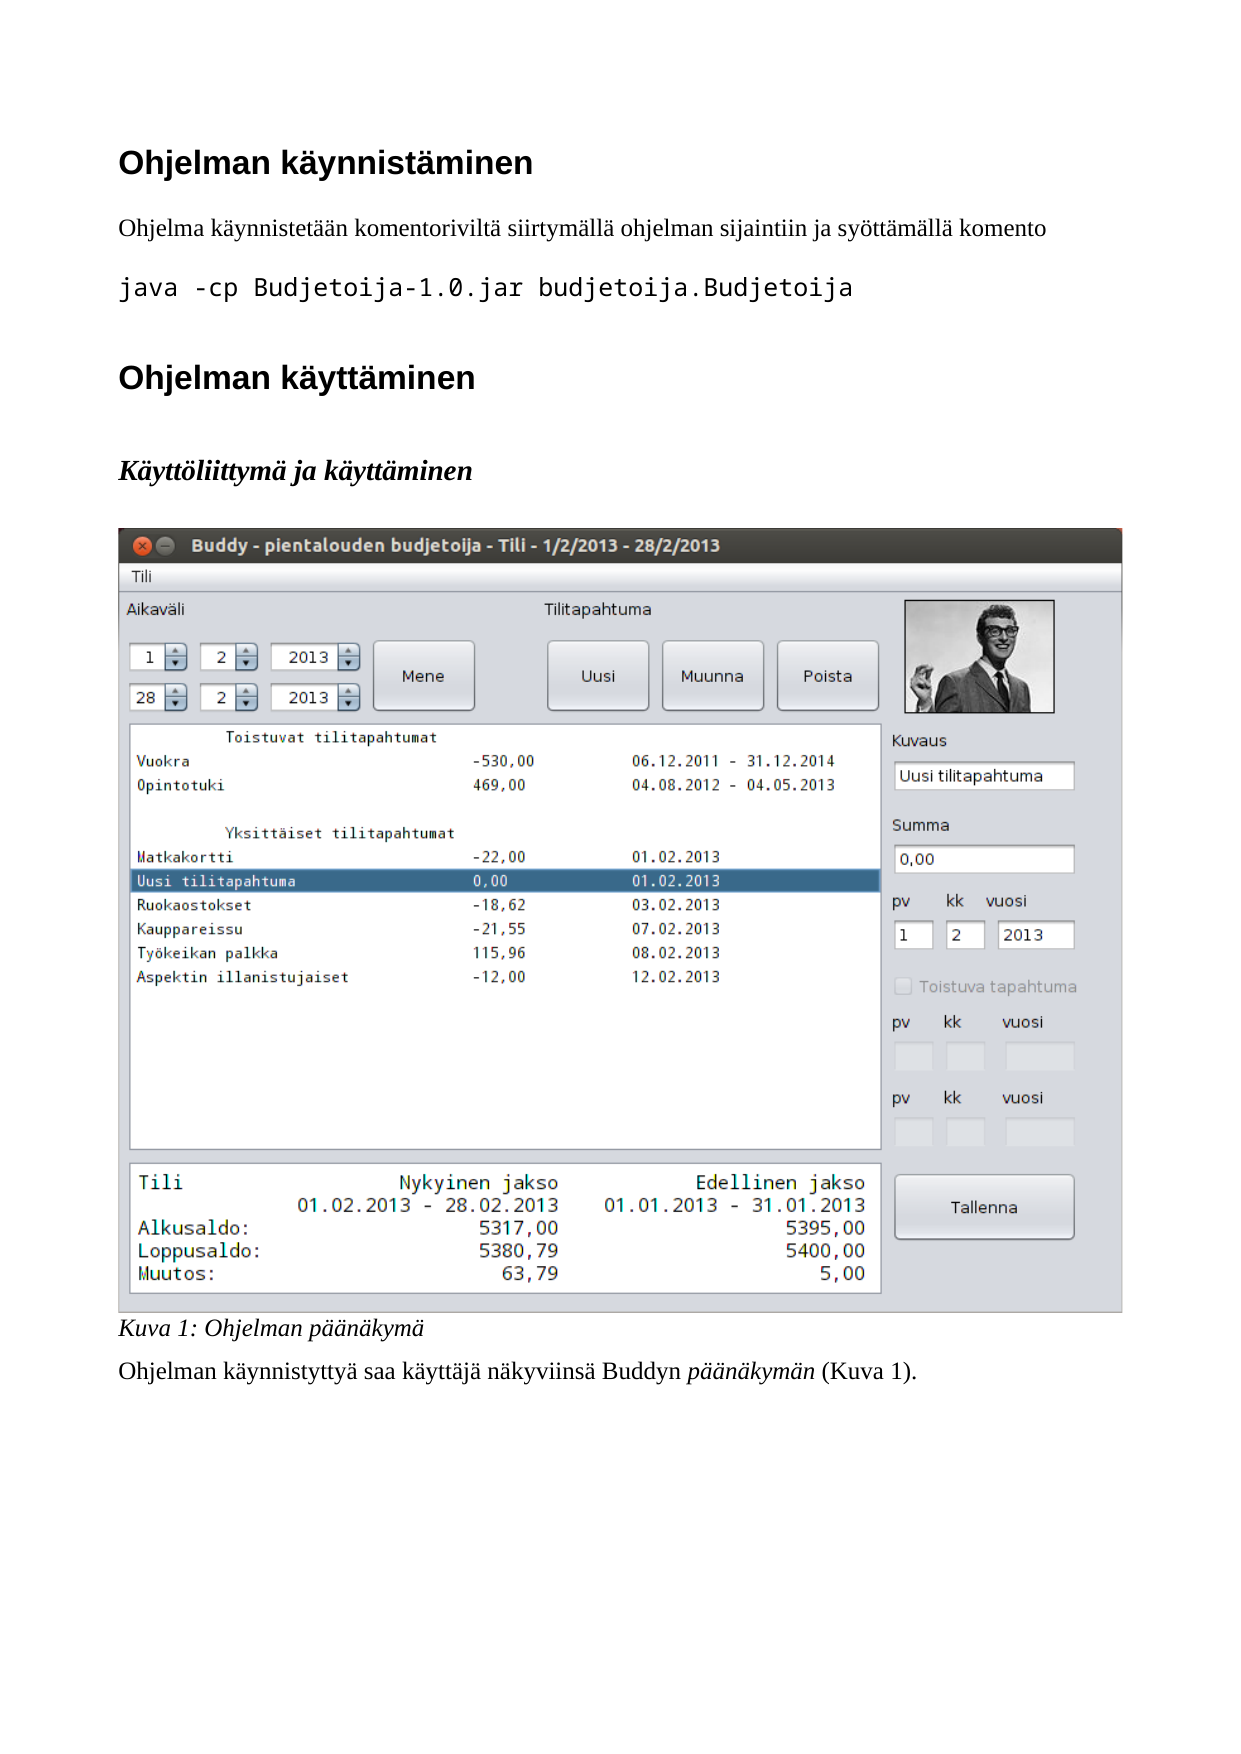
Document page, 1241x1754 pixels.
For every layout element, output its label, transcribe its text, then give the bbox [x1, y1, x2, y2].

text java -cp Budjetoija-1.0.jar budjetoija.Budjetoija [118, 269, 1122, 303]
text Ohjelman käynnistyttyä saa käyttäjä näkyviinsä Buddyn päänäkymän (Kuva 1). [118, 1342, 1122, 1385]
text [118, 516, 1122, 528]
subtitle Ohjelman käyttäminen [118, 358, 1122, 396]
text Kuva 1: Ohjelman päänäkymä [118, 1313, 1122, 1342]
text Ohjelma käynnistetään komentoriviltä siirtymällä ohjelman sijaintiin ja syöttämällä komento [118, 213, 1122, 242]
picture [118, 528, 1123, 1313]
subtitle Käyttöliittymä ja käyttäminen [118, 453, 1122, 487]
subtitle Ohjelman käynnistäminen [118, 143, 1122, 182]
